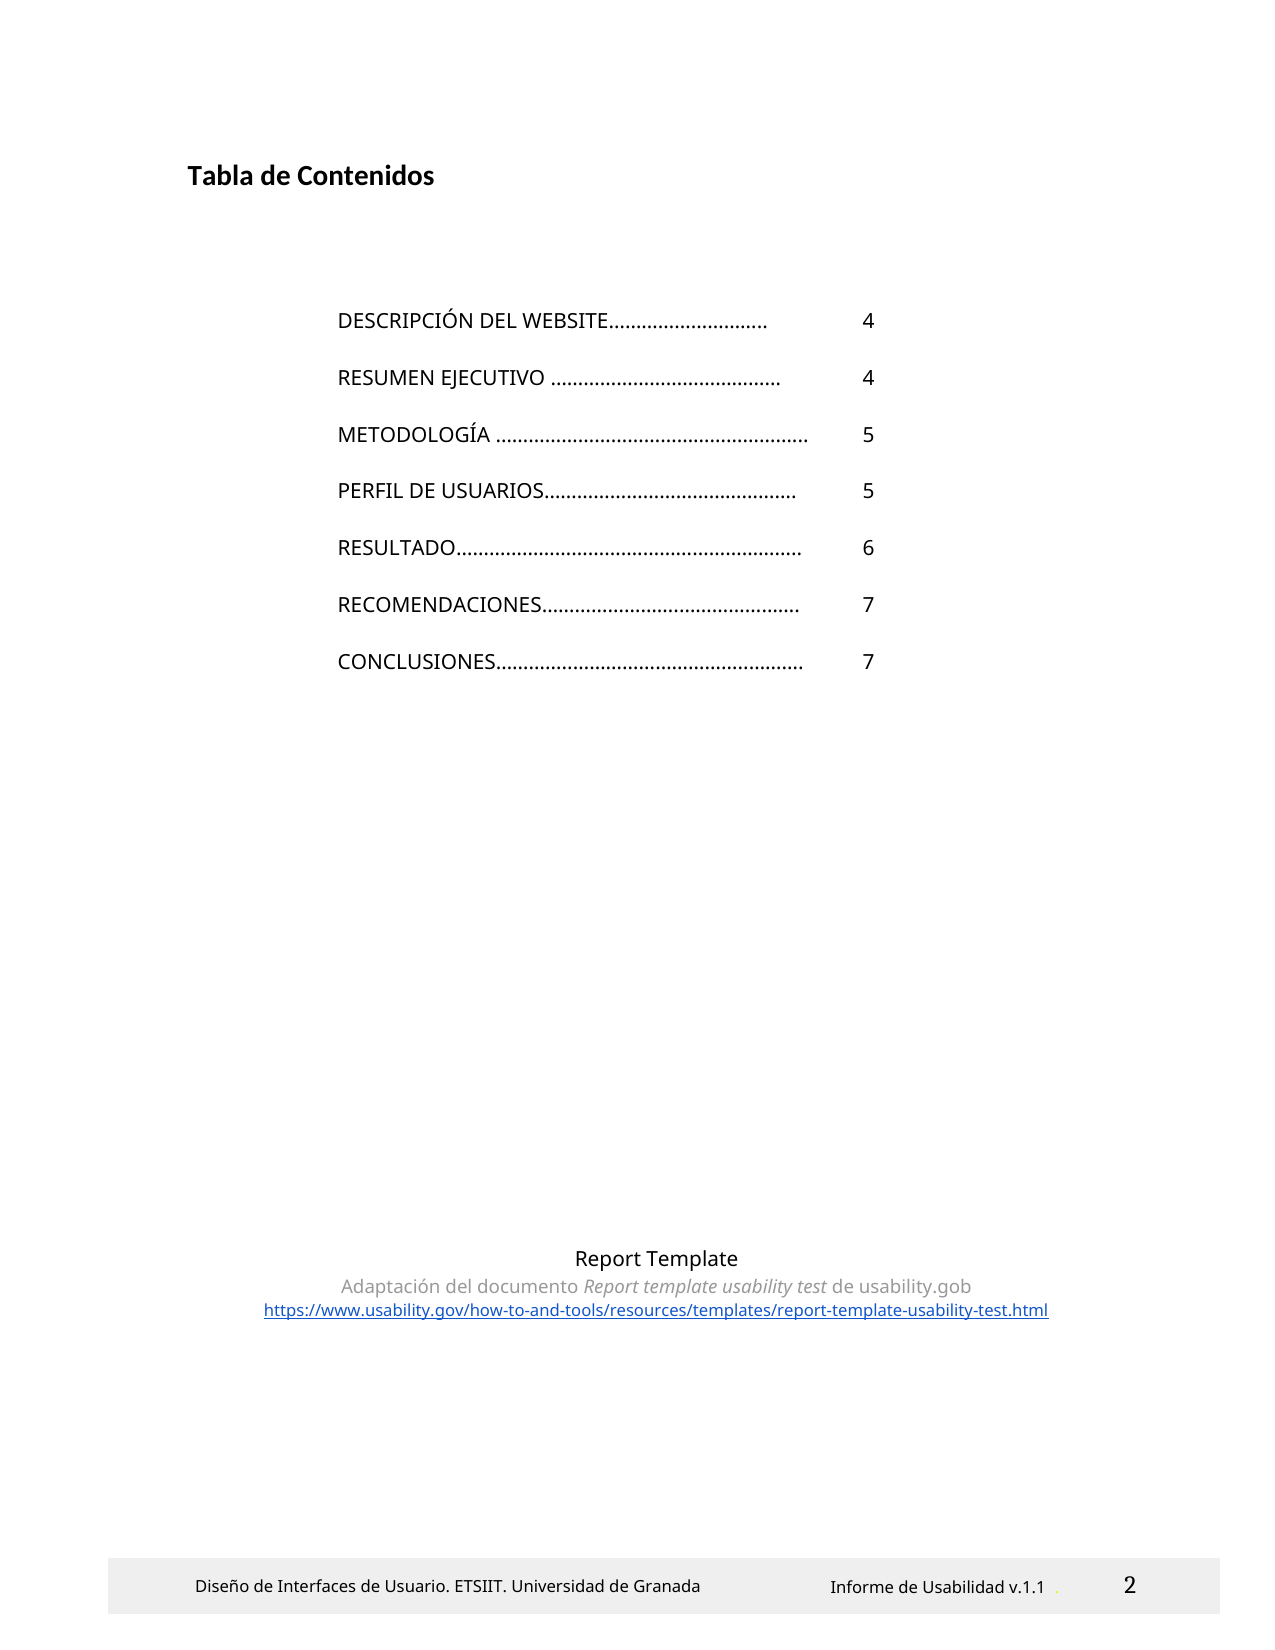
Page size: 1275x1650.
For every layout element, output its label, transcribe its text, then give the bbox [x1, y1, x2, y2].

text CONCLUSIONES…………..…………………………..………. 7 [337, 647, 1125, 676]
text METODOLOGÍA ………………………………………………... 5 [337, 420, 1125, 448]
text Report Template [187, 1244, 1125, 1273]
text Adaptación del documento Report template usability test de usability.gob [187, 1273, 1125, 1298]
text PERFIL DE USUARIOS………………………………………. 5 [337, 477, 1125, 505]
text RESULTADO…………………………….……………………….. 6 [337, 533, 1125, 562]
text https://www.usability.gov/how-to-and-tools/resources/templates/report-template-usability-test.html [187, 1298, 1125, 1321]
text DESCRIPCIÓN DEL WEBSITE……………………….. 4 [337, 306, 1125, 334]
text RECOMENDACIONES…………………….…………………. 7 [337, 590, 1125, 619]
text Tabla de Contenidos [187, 157, 1125, 192]
text RESUMEN EJECUTIVO …………………………………… 4 [337, 363, 1125, 391]
